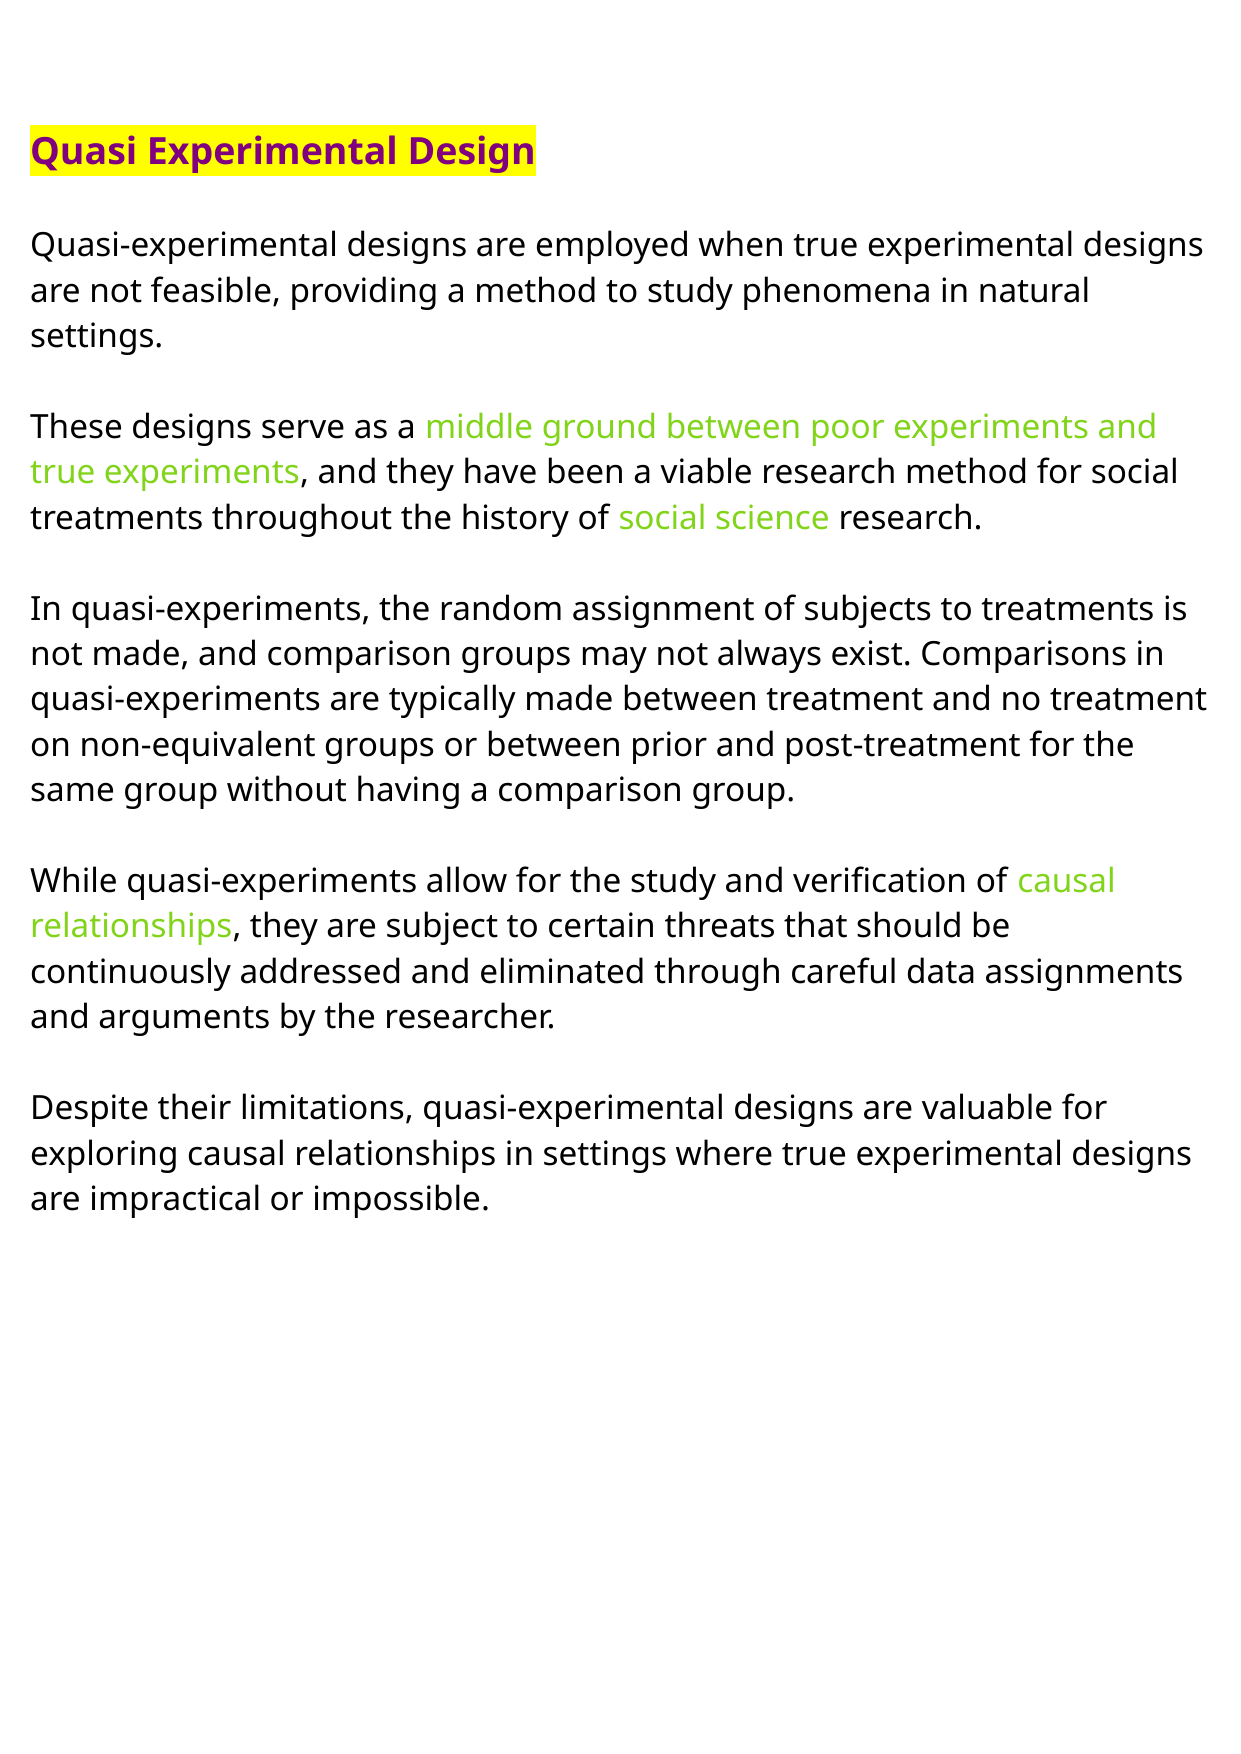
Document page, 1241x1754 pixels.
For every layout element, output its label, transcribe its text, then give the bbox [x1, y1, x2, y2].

subtitle While quasi-experiments allow for the study and verification of causal relationships, they are subject to certain threats that should be continuously addressed and eliminated through careful data assignments and arguments by the researcher. [30, 857, 1211, 1038]
subtitle Quasi-experimental designs are employed when true experimental designs are not feasible, providing a method to study phenomena in natural settings. [30, 221, 1211, 357]
subtitle Quasi Experimental Design [30, 124, 1211, 176]
subtitle Despite their limitations, quasi-experimental designs are valuable for exploring causal relationships in settings where true experimental designs are impractical or impossible. [30, 1084, 1211, 1220]
subtitle In quasi-experiments, the random assignment of subjects to treatments is not made, and comparison groups may not always exist. Comparisons in quasi-experiments are typically made between treatment and no treatment on non-equivalent groups or between prior and post-treatment for the same group without having a comparison group. [30, 584, 1211, 811]
subtitle These designs serve as a middle ground between poor experiments and true experiments, and they have been a viable research method for social treatments throughout the history of social science research. [30, 403, 1211, 539]
